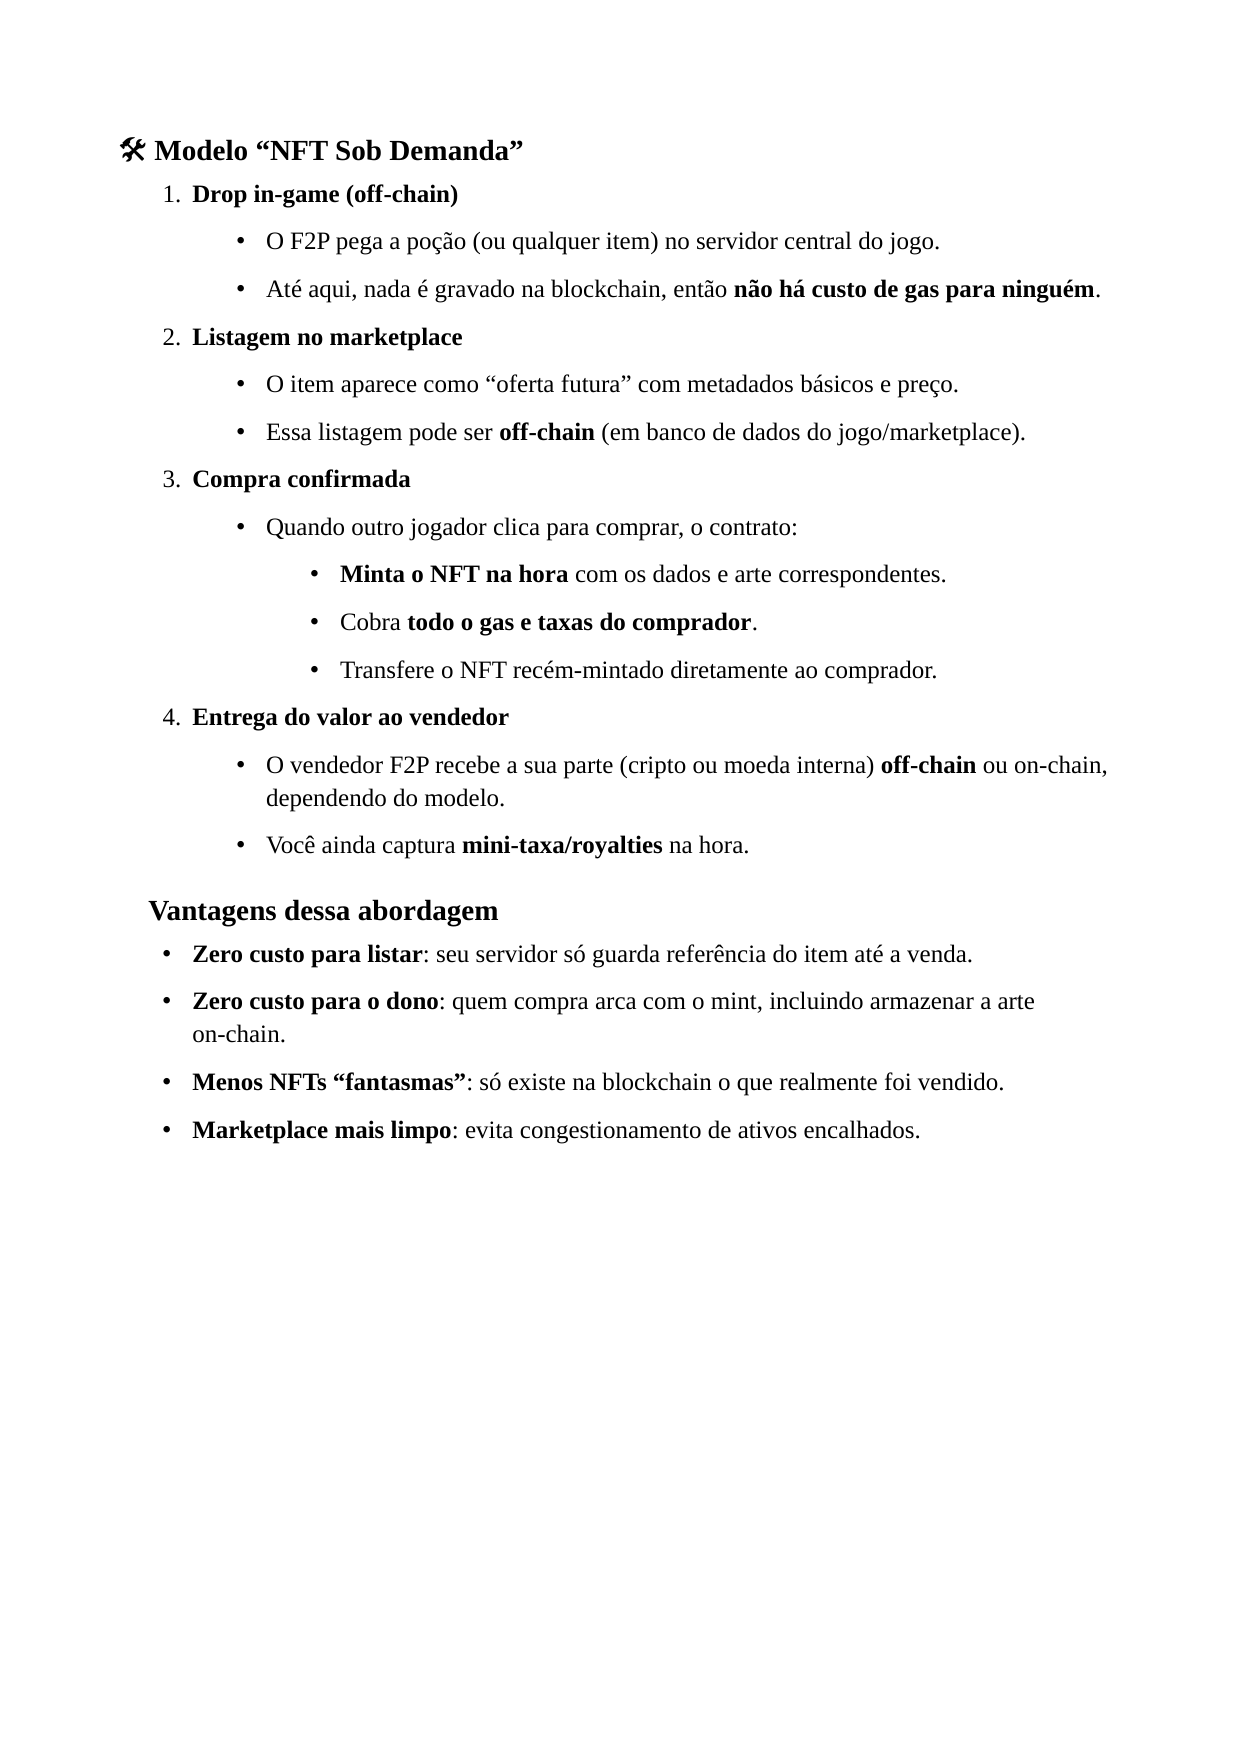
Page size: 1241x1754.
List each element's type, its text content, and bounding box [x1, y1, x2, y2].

list Entrega do valor ao vendedor [162, 702, 1122, 731]
list Compra confirmada [162, 464, 1122, 493]
subtitle 💡 Vantagens dessa abordagem [118, 893, 1122, 926]
list Até aqui, nada é gravado na blockchain, então não há custo de gas para ninguém. [236, 274, 1122, 303]
subtitle 🛠 Modelo “NFT Sob Demanda” [118, 133, 1122, 166]
list Transfere o NFT recém‑mintado diretamente ao comprador. [310, 655, 1122, 683]
list O vendedor F2P recebe a sua parte (cripto ou moeda interna) off‑chain ou on‑chain, dependendo do modelo. [236, 750, 1122, 812]
list Menos NFTs “fantasmas”: só existe na blockchain o que realmente foi vendido. [162, 1067, 1122, 1096]
list Essa listagem pode ser off‑chain (em banco de dados do jogo/marketplace). [236, 417, 1122, 446]
list Quando outro jogador clica para comprar, o contrato: [236, 512, 1122, 541]
list Zero custo para o dono: quem compra arca com o mint, incluindo armazenar a arte on‑chain. [162, 986, 1122, 1048]
list Você ainda captura mini‑taxa/royalties na hora. [236, 831, 1122, 859]
list O item aparece como “oferta futura” com metadados básicos e preço. [236, 369, 1122, 398]
list Zero custo para listar: seu servidor só guarda referência do item até a venda. [162, 939, 1122, 968]
list Minta o NFT na hora com os dados e arte correspondentes. [310, 559, 1122, 588]
list O F2P pega a poção (ou qualquer item) no servidor central do jogo. [236, 226, 1122, 255]
list Cobra todo o gas e taxas do comprador. [310, 607, 1122, 636]
list Listagem no marketplace [162, 322, 1122, 350]
list Marketplace mais limpo: evita congestionamento de ativos encalhados. [162, 1115, 1122, 1143]
list Drop in‑game (off‑chain) [162, 179, 1122, 207]
